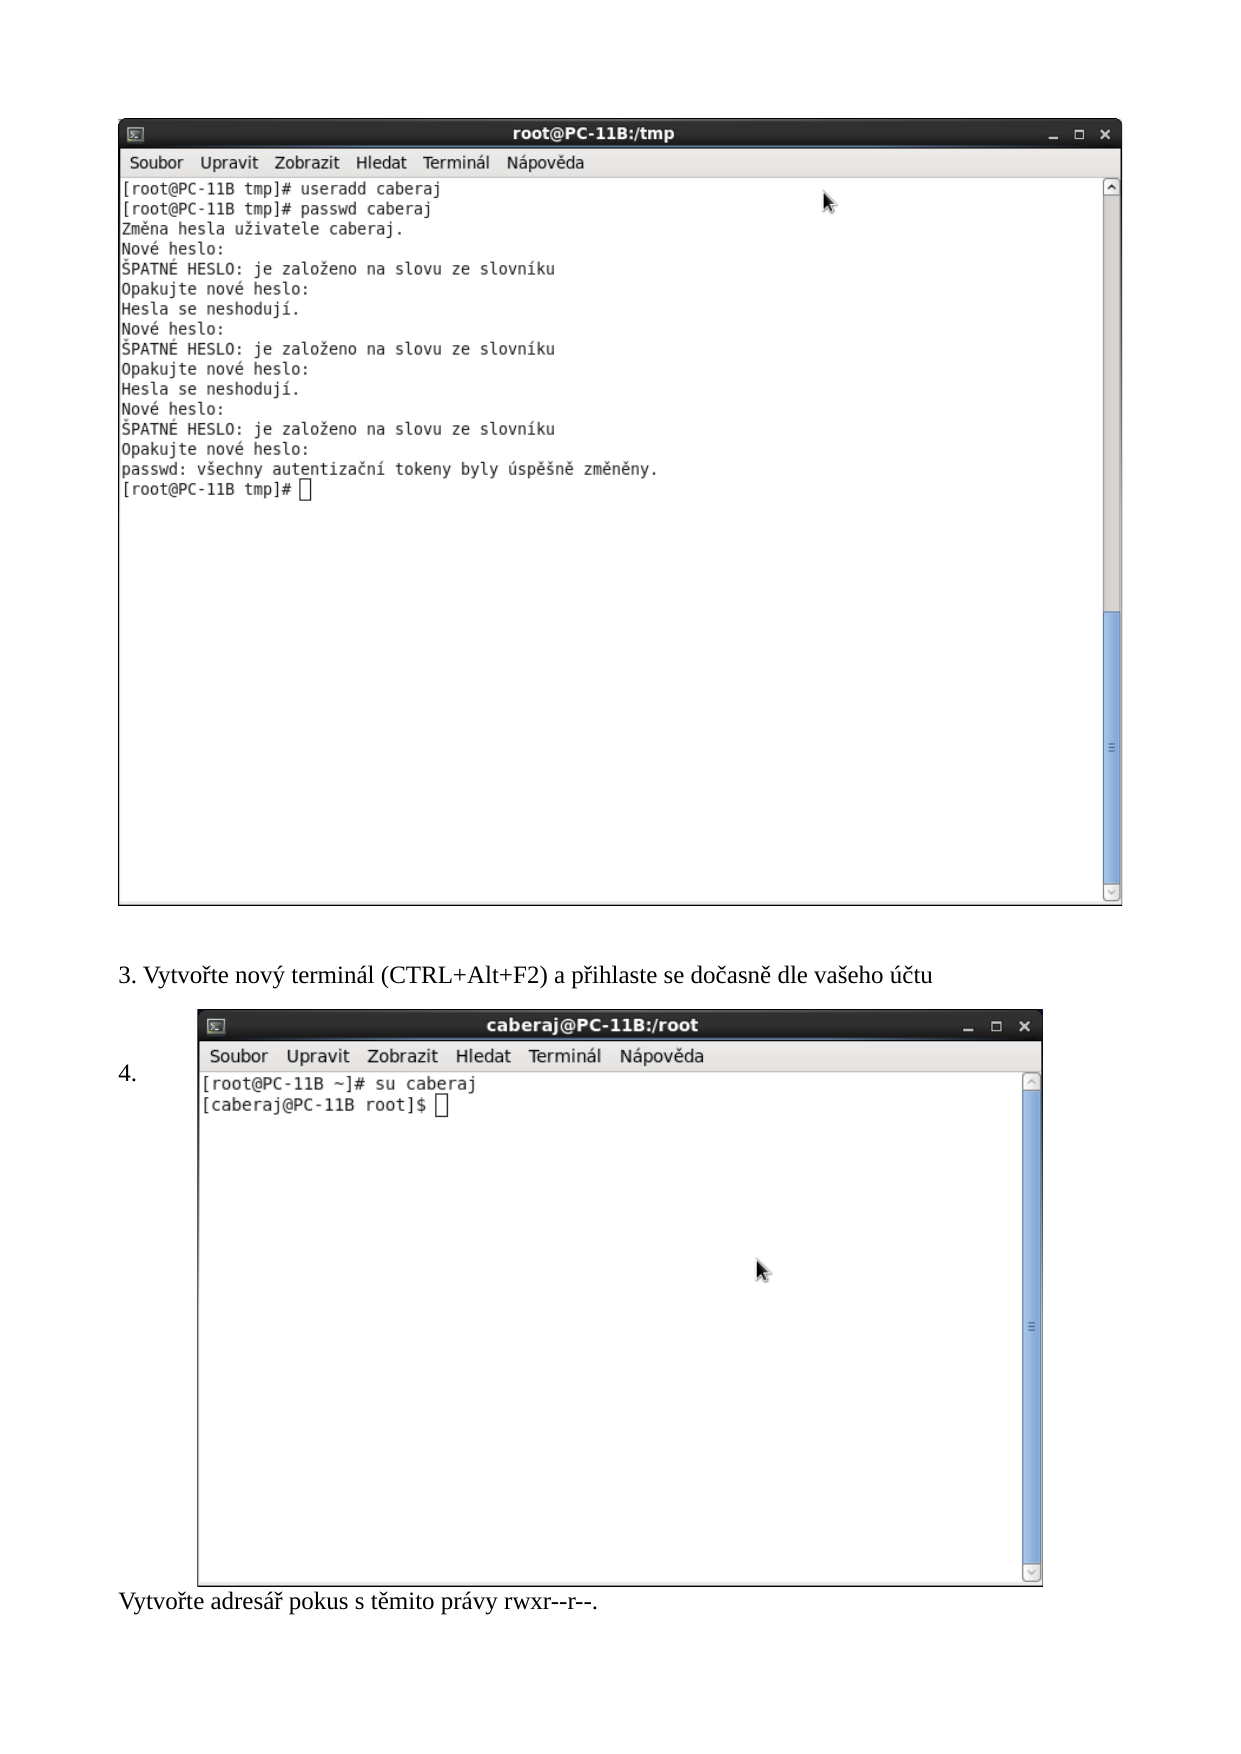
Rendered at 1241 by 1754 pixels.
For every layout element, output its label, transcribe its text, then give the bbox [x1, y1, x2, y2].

text 3. Vytvořte nový terminál (CTRL+Alt+F2) a přihlaste se dočasně dle vašeho účtu [118, 960, 1122, 989]
text 4. Vytvořte adresář pokus s těmito právy rwxr--r--. [118, 1058, 1122, 1615]
